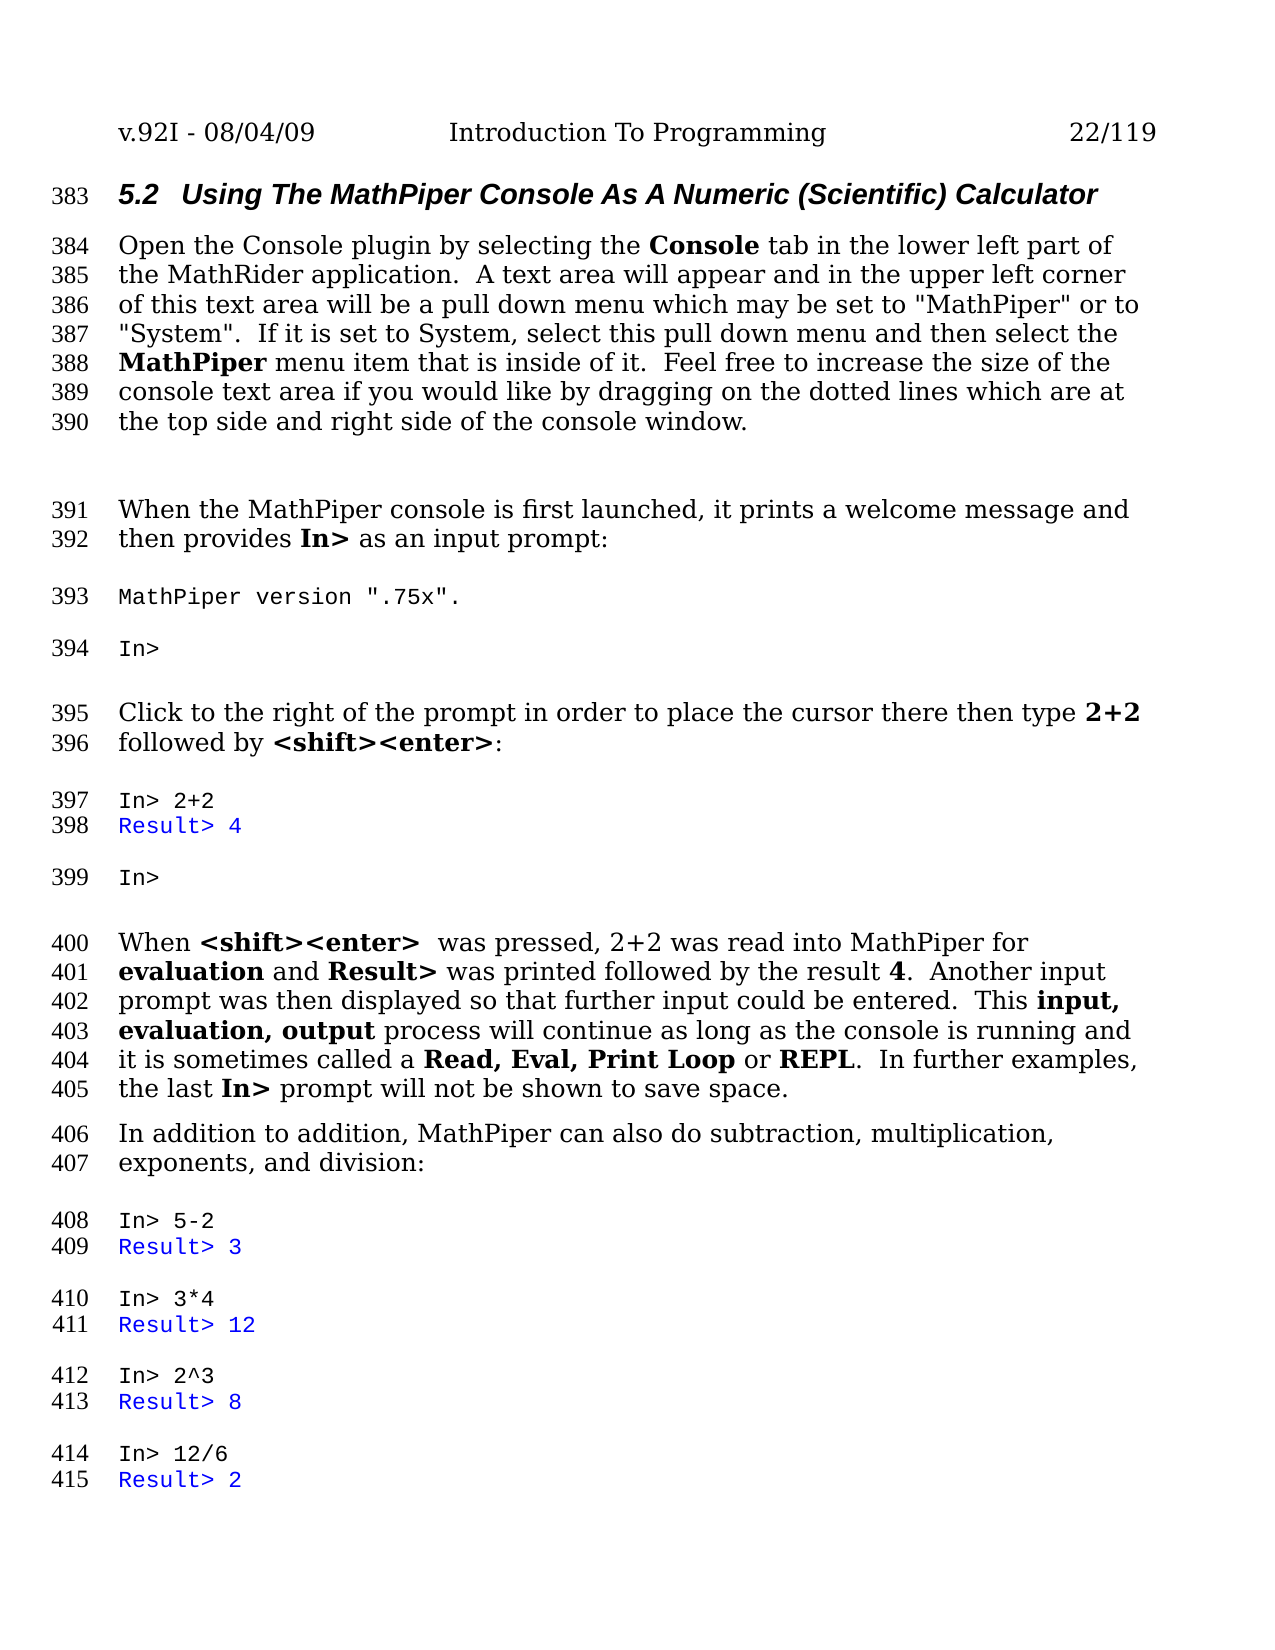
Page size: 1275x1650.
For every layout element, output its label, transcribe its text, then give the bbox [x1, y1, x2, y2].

text In addition to addition, MathPiper can also do subtraction, multiplication, exponents, and division: [118, 1119, 1157, 1177]
text Result> 8 [118, 1391, 1157, 1417]
text Result> 12 [118, 1313, 1157, 1339]
text In> 12/6 [118, 1443, 1157, 1468]
text When the MathPiper console is first launched, it prints a welcome message and then provides In> as an input prompt: [118, 495, 1157, 553]
text In> 2^3 [118, 1365, 1157, 1391]
text In> 3*4 [118, 1287, 1157, 1313]
subtitle Using The MathPiper Console As A Numeric (Scientific) Calculator [118, 177, 1157, 210]
text Result> 2 [118, 1468, 1157, 1494]
text MathPiper version ".75x". [118, 586, 1157, 611]
text In> 5-2 [118, 1209, 1157, 1235]
text When <shift><enter> was pressed, 2+2 was read into MathPiper for evaluation and Result> was printed followed by the result 4. Another input prompt was then displayed so that further input could be entered. This input, evaluation, output process will continue as long as the console is running and it is sometimes called a Read, Eval, Print Loop or REPL. In further examples, the last In> prompt will not be shown to save space. [118, 928, 1157, 1104]
text Click to the right of the prompt in order to place the cursor there then type 2+2 followed by <shift><enter>: [118, 698, 1157, 757]
text In> [118, 867, 1157, 893]
text Open the Console plugin by selecting the Console tab in the lower left part of the MathRider application. A text area will appear and in the upper left corner of this text area will be a pull down menu which may be set to "MathPiper" or to "System". If it is set to System, select this pull down menu and then select the MathPiper menu item that is inside of it. Feel free to increase the size of the console text area if you would like by dragging on the dotted lines which are at the top side and right side of the console window. [118, 231, 1157, 436]
text In> [118, 637, 1157, 663]
text Result> 3 [118, 1235, 1157, 1261]
text In> 2+2 [118, 789, 1157, 815]
text Result> 4 [118, 815, 1157, 841]
